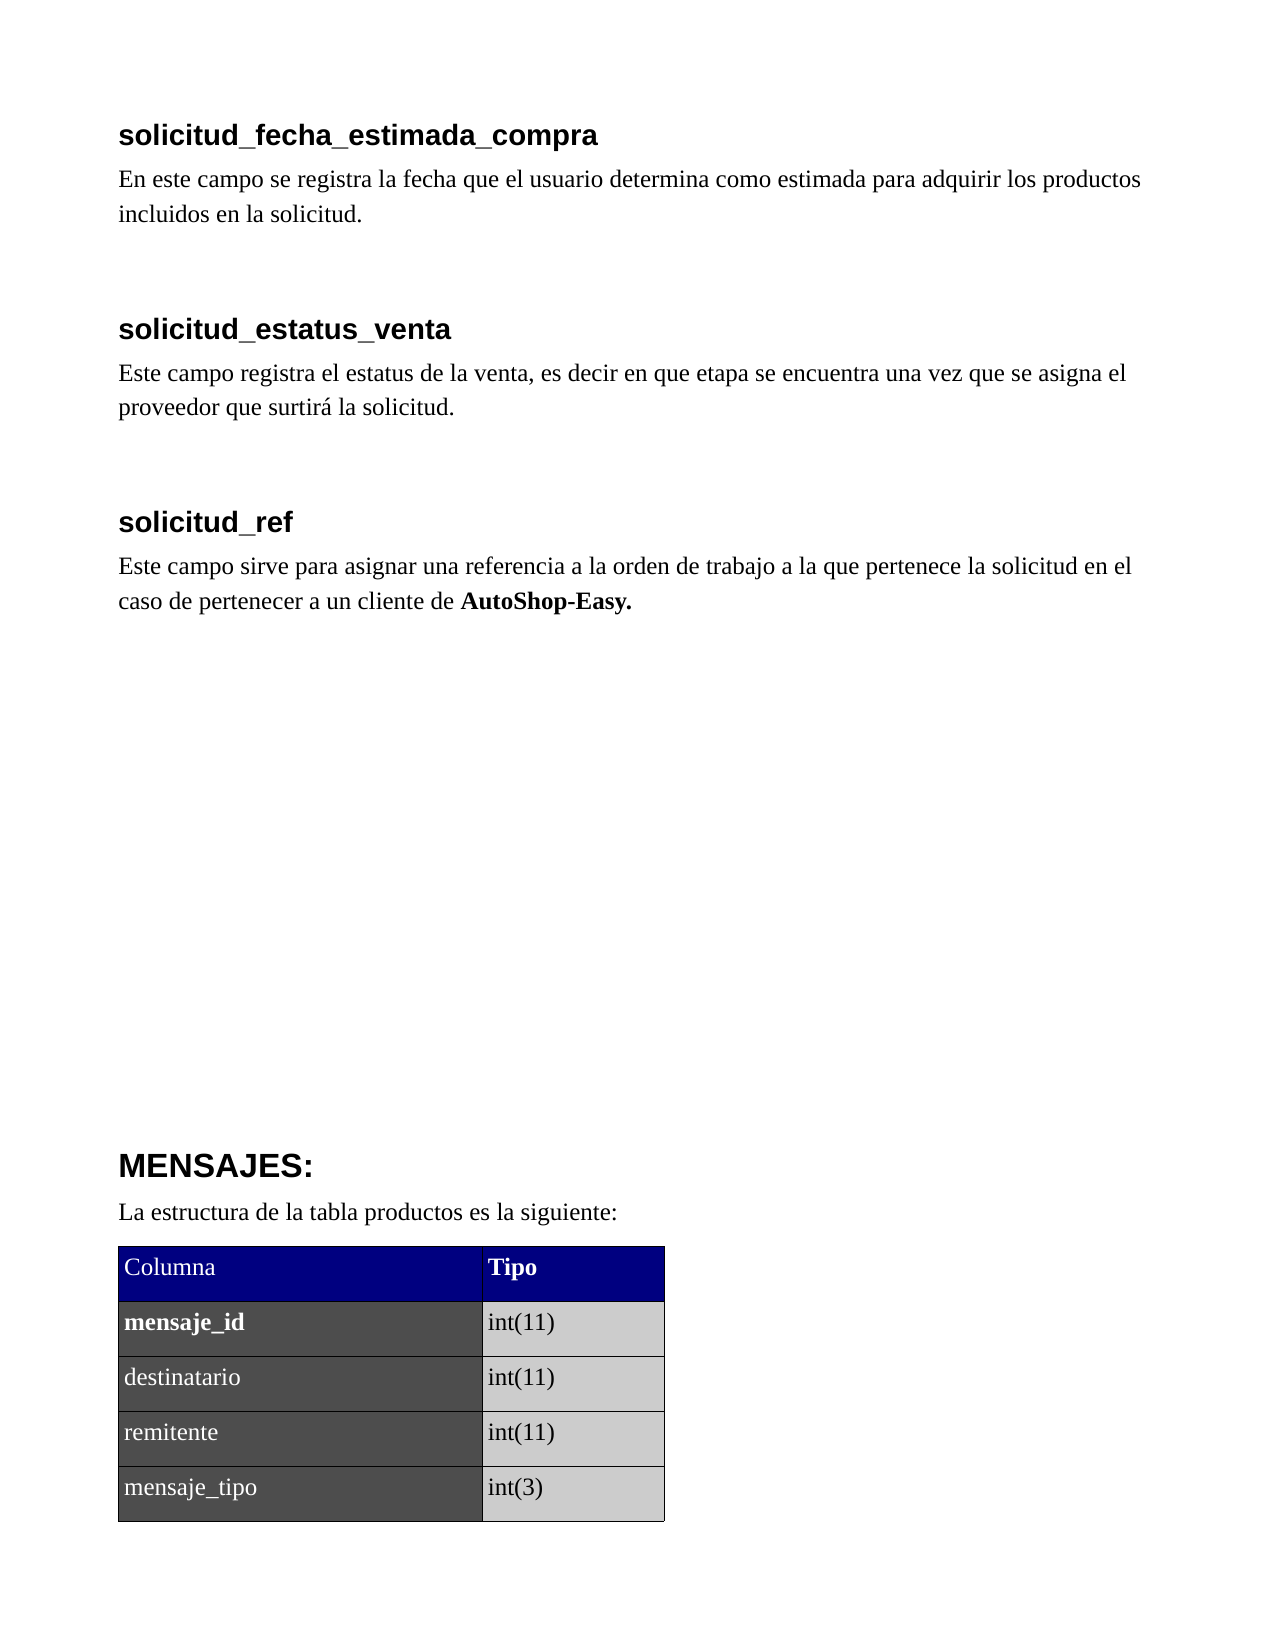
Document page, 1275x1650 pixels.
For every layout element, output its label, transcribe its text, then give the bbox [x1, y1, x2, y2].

text Este campo registra el estatus de la venta, es decir en que etapa se encuentra una vez que se asigna el proveedor que surtirá la solicitud. [118, 358, 1157, 421]
table_cell mensaje_tipo [119, 1467, 482, 1521]
table_cell int(11) [483, 1412, 664, 1466]
subtitle solicitud_estatus_venta [118, 312, 1157, 345]
table_cell destinatario [119, 1357, 482, 1411]
text La estructura de la tabla productos es la siguiente: [118, 1197, 1157, 1226]
table_header Columna [119, 1247, 482, 1301]
subtitle solicitud_fecha_estimada_compra [118, 118, 1157, 152]
text Este campo sirve para asignar una referencia a la orden de trabajo a la que pertenece la solicitud en el caso de pertenecer a un cliente de AutoShop-Easy. [118, 551, 1157, 614]
table_cell int(11) [483, 1357, 664, 1411]
table_cell remitente [119, 1412, 482, 1466]
table_cell int(11) [483, 1302, 664, 1356]
table_header Tipo [483, 1247, 664, 1301]
table_cell mensaje_id [119, 1302, 482, 1356]
text En este campo se registra la fecha que el usuario determina como estimada para adquirir los productos incluidos en la solicitud. [118, 164, 1157, 228]
subtitle MENSAJES: [118, 1146, 1157, 1185]
subtitle solicitud_ref [118, 505, 1157, 539]
table_cell int(3) [483, 1467, 664, 1521]
